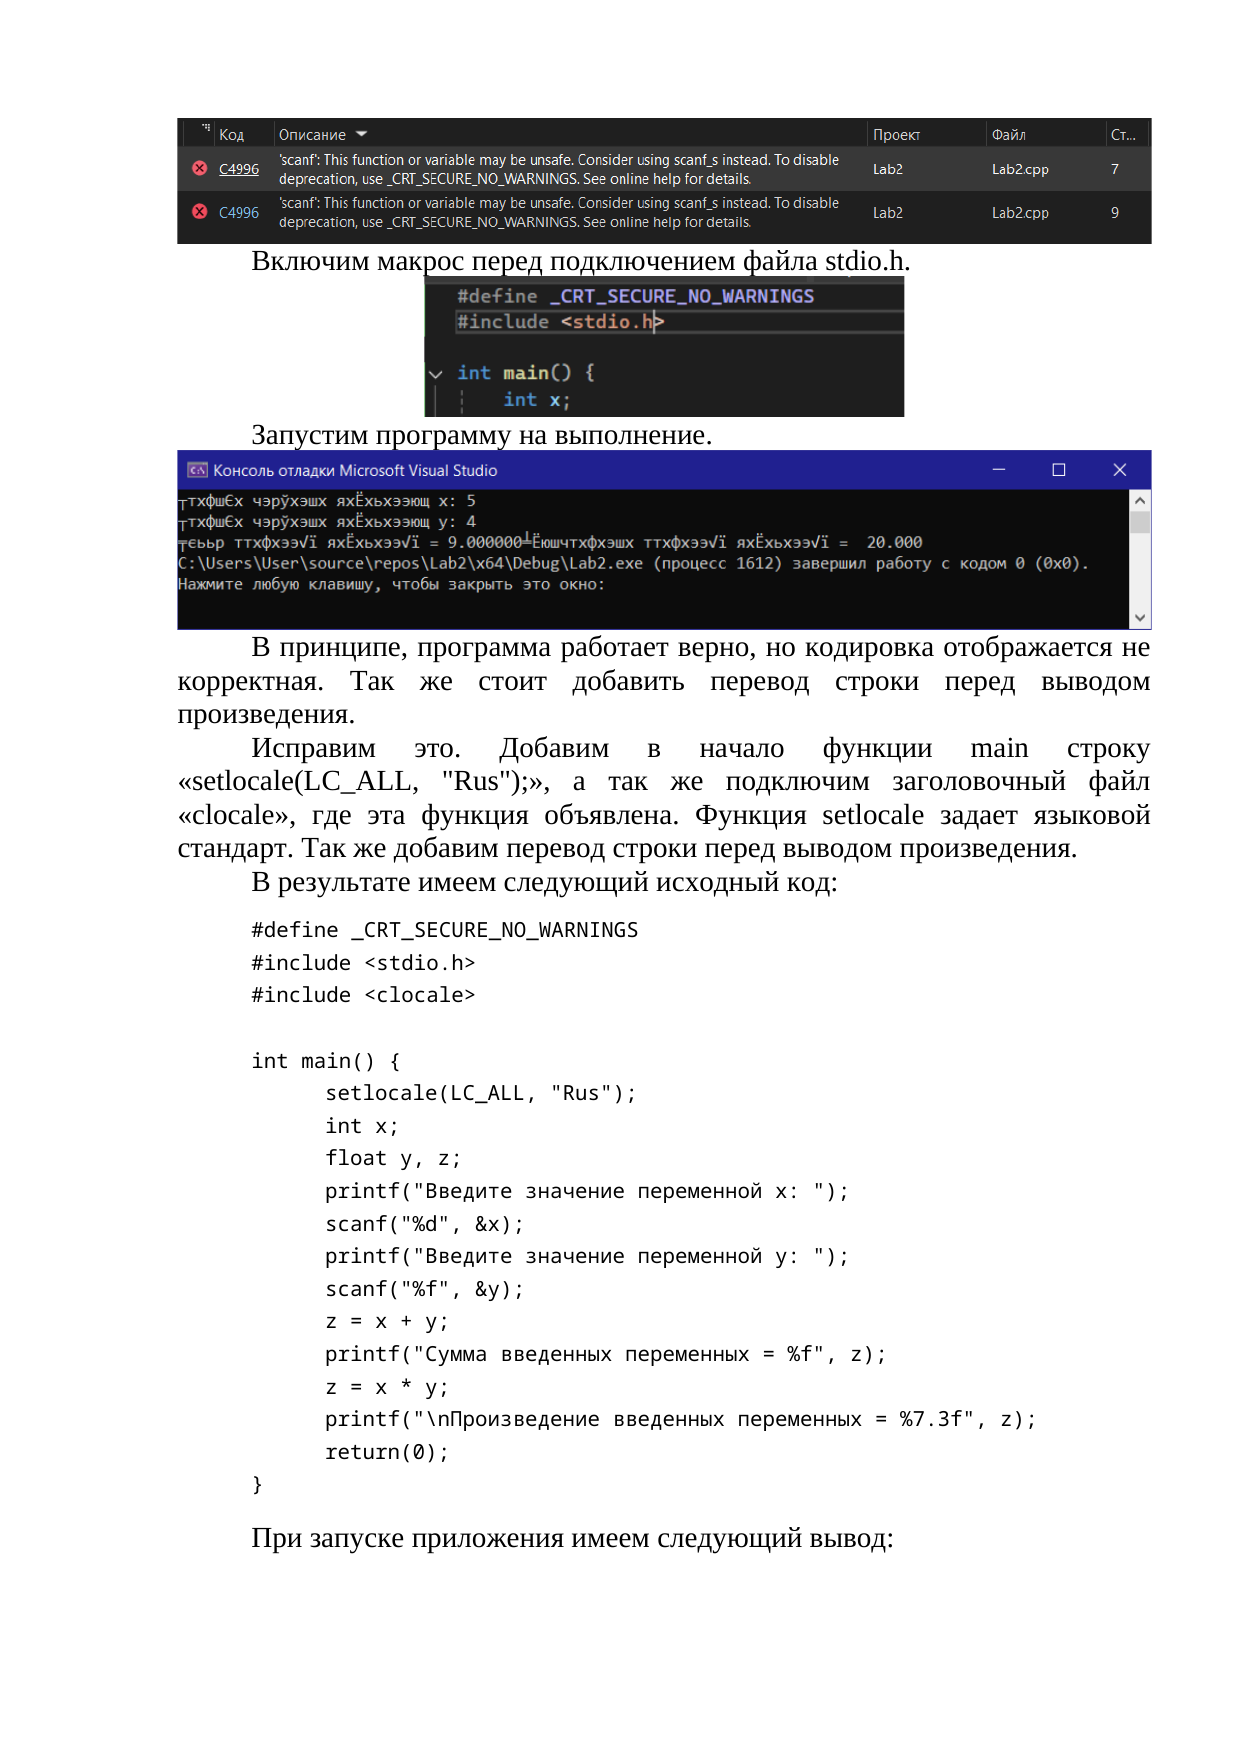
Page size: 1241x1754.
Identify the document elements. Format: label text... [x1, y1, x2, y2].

text setlocale(LC_ALL, "Rus"); [177, 1078, 1152, 1107]
text scanf("%d", &x); [177, 1209, 1152, 1237]
text printf("Введите значение переменной x: "); [177, 1176, 1152, 1204]
text return(0); [177, 1437, 1152, 1465]
picture [177, 118, 1152, 244]
text float y, z; [177, 1143, 1152, 1172]
text } [177, 1469, 1152, 1498]
text z = x + y; [177, 1307, 1152, 1335]
text Включим макрос перед подключением файла stdio.h. [177, 244, 1152, 277]
text Запустим программу на выполнение. [177, 277, 1152, 450]
text int x; [177, 1111, 1152, 1139]
text printf("Сумма введенных переменных = %f", z); [177, 1339, 1152, 1368]
text printf("\nПроизведение введенных переменных = %7.3f", z); [177, 1404, 1152, 1433]
text printf("Введите значение переменной y: "); [177, 1241, 1152, 1270]
text z = x * y; [177, 1372, 1152, 1400]
text scanf("%f", &y); [177, 1274, 1152, 1302]
text При запуске приложения имеем следующий вывод: [177, 1520, 1152, 1553]
text В принципе, программа работает верно, но кодировка отображается не корректная. Так же стоит добавить перевод строки перед выводом произведения. [177, 630, 1152, 730]
text #define _CRT_SECURE_NO_WARNINGS [177, 915, 1152, 944]
picture [177, 450, 1152, 630]
text int main() { [177, 1046, 1152, 1074]
text В результате имеем следующий исходный код: [177, 864, 1152, 898]
text Исправим это. Добавим в начало функции main строку «setlocale(LC_ALL, "Rus");», а так же подключим заголовочный файл «clocale», где эта функция объявлена. Функция setlocale задает языковой стандарт. Так же добавим перевод строки перед выводом произведения. [177, 730, 1152, 864]
picture [424, 276, 905, 417]
text #include <stdio.h> [177, 948, 1152, 976]
text #include <clocale> [177, 981, 1152, 1009]
